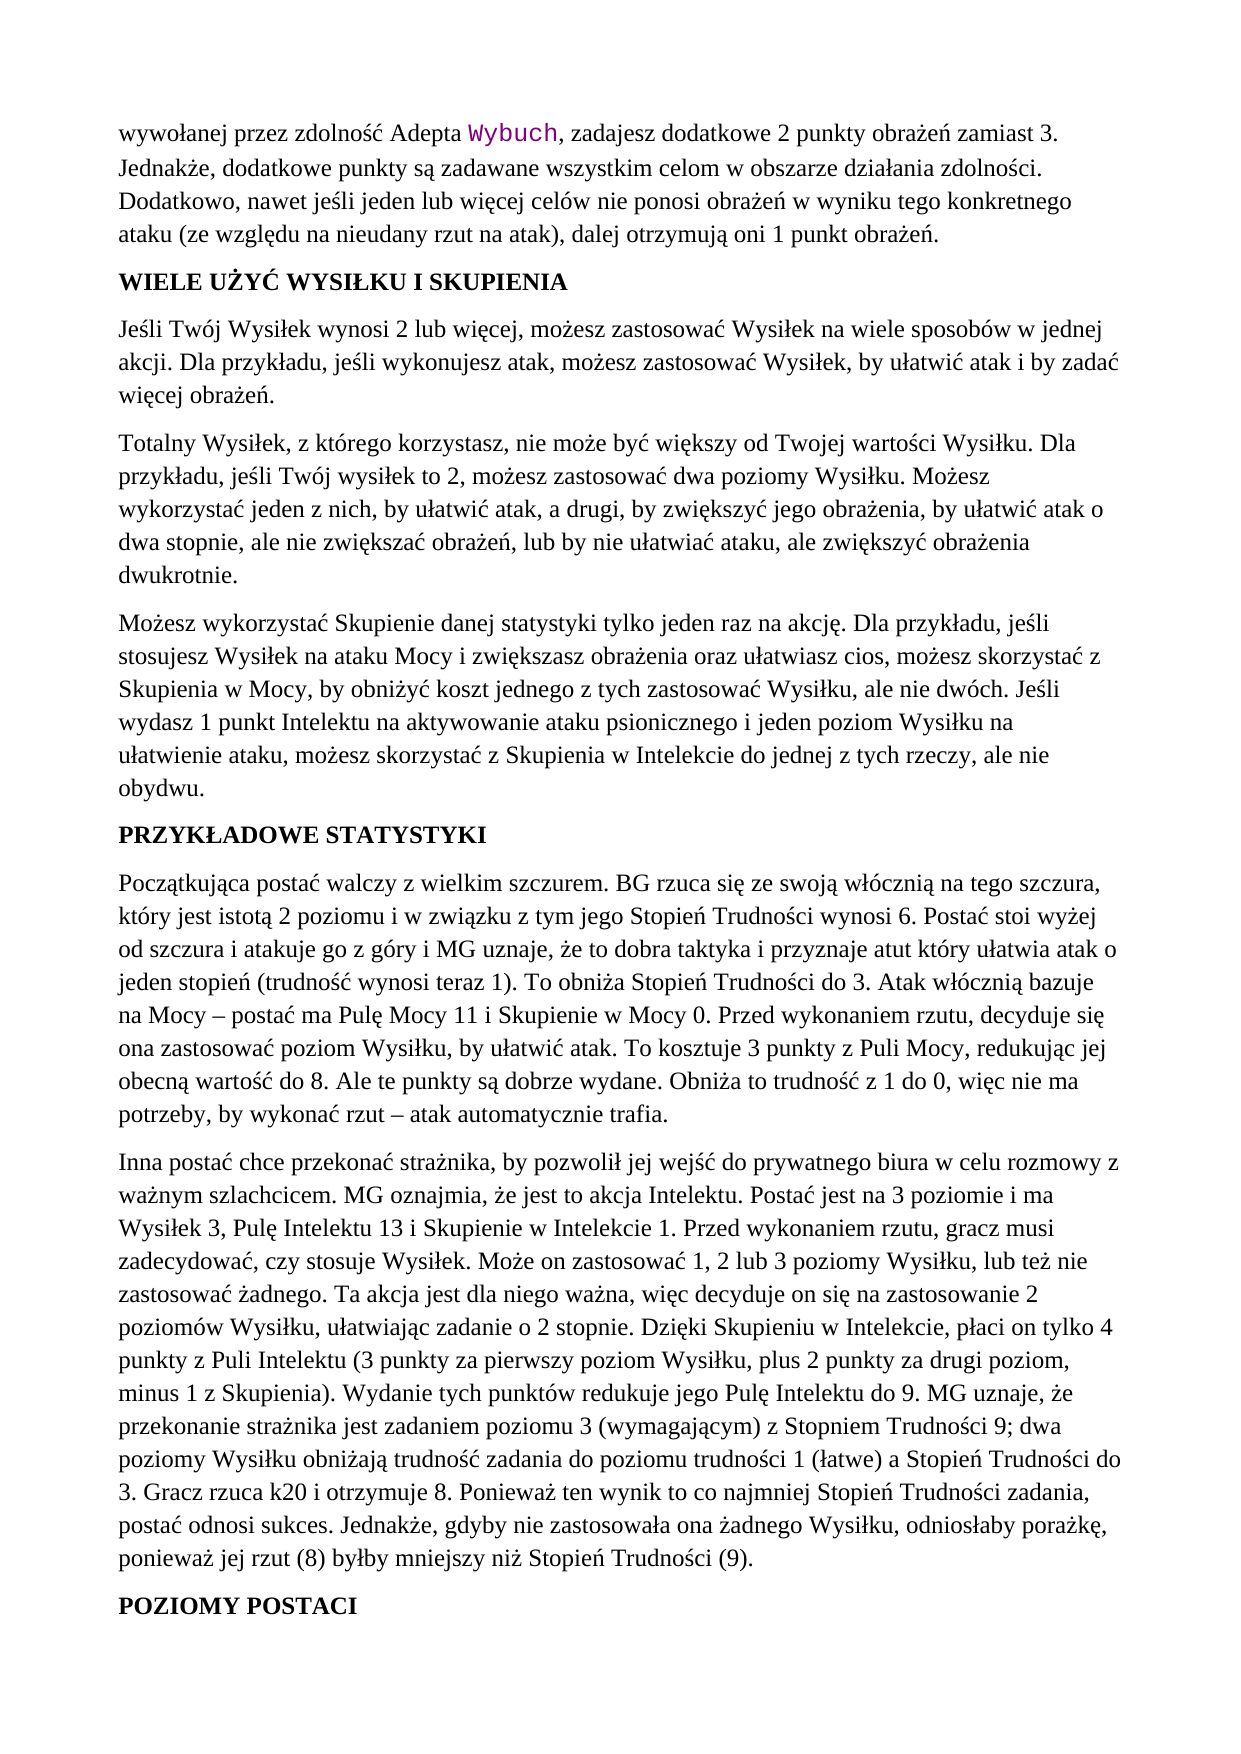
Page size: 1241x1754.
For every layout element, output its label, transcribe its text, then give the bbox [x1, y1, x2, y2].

text PRZYKŁADOWE STATYSTYKI [118, 821, 1122, 849]
text POZIOMY POSTACI [118, 1591, 1122, 1619]
text wywołanej przez zdolność Adepta Wybuch, zadajesz dodatkowe 2 punkty obrażeń zamiast 3. Jednakże, dodatkowe punkty są zadawane wszystkim celom w obszarze działania zdolności. Dodatkowo, nawet jeśli jeden lub więcej celów nie ponosi obrażeń w wyniku tego konkretnego ataku (ze względu na nieudany rzut na atak), dalej otrzymują oni 1 punkt obrażeń. [118, 118, 1122, 248]
text Inna postać chce przekonać strażnika, by pozwolił jej wejść do prywatnego biura w celu rozmowy z ważnym szlachcicem. MG oznajmia, że jest to akcja Intelektu. Postać jest na 3 poziomie i ma Wysiłek 3, Pulę Intelektu 13 i Skupienie w Intelekcie 1. Przed wykonaniem rzutu, gracz musi zadecydować, czy stosuje Wysiłek. Może on zastosować 1, 2 lub 3 poziomy Wysiłku, lub też nie zastosować żadnego. Ta akcja jest dla niego ważna, więc decyduje on się na zastosowanie 2 poziomów Wysiłku, ułatwiając zadanie o 2 stopnie. Dzięki Skupieniu w Intelekcie, płaci on tylko 4 punkty z Puli Intelektu (3 punkty za pierwszy poziom Wysiłku, plus 2 punkty za drugi poziom, minus 1 z Skupienia). Wydanie tych punktów redukuje jego Pulę Intelektu do 9. MG uznaje, że przekonanie strażnika jest zadaniem poziomu 3 (wymagającym) z Stopniem Trudności 9; dwa poziomy Wysiłku obniżają trudność zadania do poziomu trudności 1 (łatwe) a Stopień Trudności do 3. Gracz rzuca k20 i otrzymuje 8. Ponieważ ten wynik to co najmniej Stopień Trudności zadania, postać odnosi sukces. Jednakże, gdyby nie zastosowała ona żadnego Wysiłku, odniosłaby porażkę, ponieważ jej rzut (8) byłby mniejszy niż Stopień Trudności (9). [118, 1147, 1122, 1572]
text Możesz wykorzystać Skupienie danej statystyki tylko jeden raz na akcję. Dla przykładu, jeśli stosujesz Wysiłek na ataku Mocy i zwiększasz obrażenia oraz ułatwiasz cios, możesz skorzystać z Skupienia w Mocy, by obniżyć koszt jednego z tych zastosować Wysiłku, ale nie dwóch. Jeśli wydasz 1 punkt Intelektu na aktywowanie ataku psionicznego i jeden poziom Wysiłku na ułatwienie ataku, możesz skorzystać z Skupienia w Intelekcie do jednej z tych rzeczy, ale nie obydwu. [118, 608, 1122, 802]
text Początkująca postać walczy z wielkim szczurem. BG rzuca się ze swoją włócznią na tego szczura, który jest istotą 2 poziomu i w związku z tym jego Stopień Trudności wynosi 6. Postać stoi wyżej od szczura i atakuje go z góry i MG uznaje, że to dobra taktyka i przyznaje atut który ułatwia atak o jeden stopień (trudność wynosi teraz 1). To obniża Stopień Trudności do 3. Atak włócznią bazuje na Mocy – postać ma Pulę Mocy 11 i Skupienie w Mocy 0. Przed wykonaniem rzutu, decyduje się ona zastosować poziom Wysiłku, by ułatwić atak. To kosztuje 3 punkty z Puli Mocy, redukując jej obecną wartość do 8. Ale te punkty są dobrze wydane. Obniża to trudność z 1 do 0, więc nie ma potrzeby, by wykonać rzut – atak automatycznie trafia. [118, 868, 1122, 1128]
text Jeśli Twój Wysiłek wynosi 2 lub więcej, możesz zastosować Wysiłek na wiele sposobów w jednej akcji. Dla przykładu, jeśli wykonujesz atak, możesz zastosować Wysiłek, by ułatwić atak i by zadać więcej obrażeń. [118, 314, 1122, 409]
text Totalny Wysiłek, z którego korzystasz, nie może być większy od Twojej wartości Wysiłku. Dla przykładu, jeśli Twój wysiłek to 2, możesz zastosować dwa poziomy Wysiłku. Możesz wykorzystać jeden z nich, by ułatwić atak, a drugi, by zwiększyć jego obrażenia, by ułatwić atak o dwa stopnie, ale nie zwiększać obrażeń, lub by nie ułatwiać ataku, ale zwiększyć obrażenia dwukrotnie. [118, 428, 1122, 589]
text WIELE UŻYĆ WYSIŁKU I SKUPIENIA [118, 267, 1122, 296]
